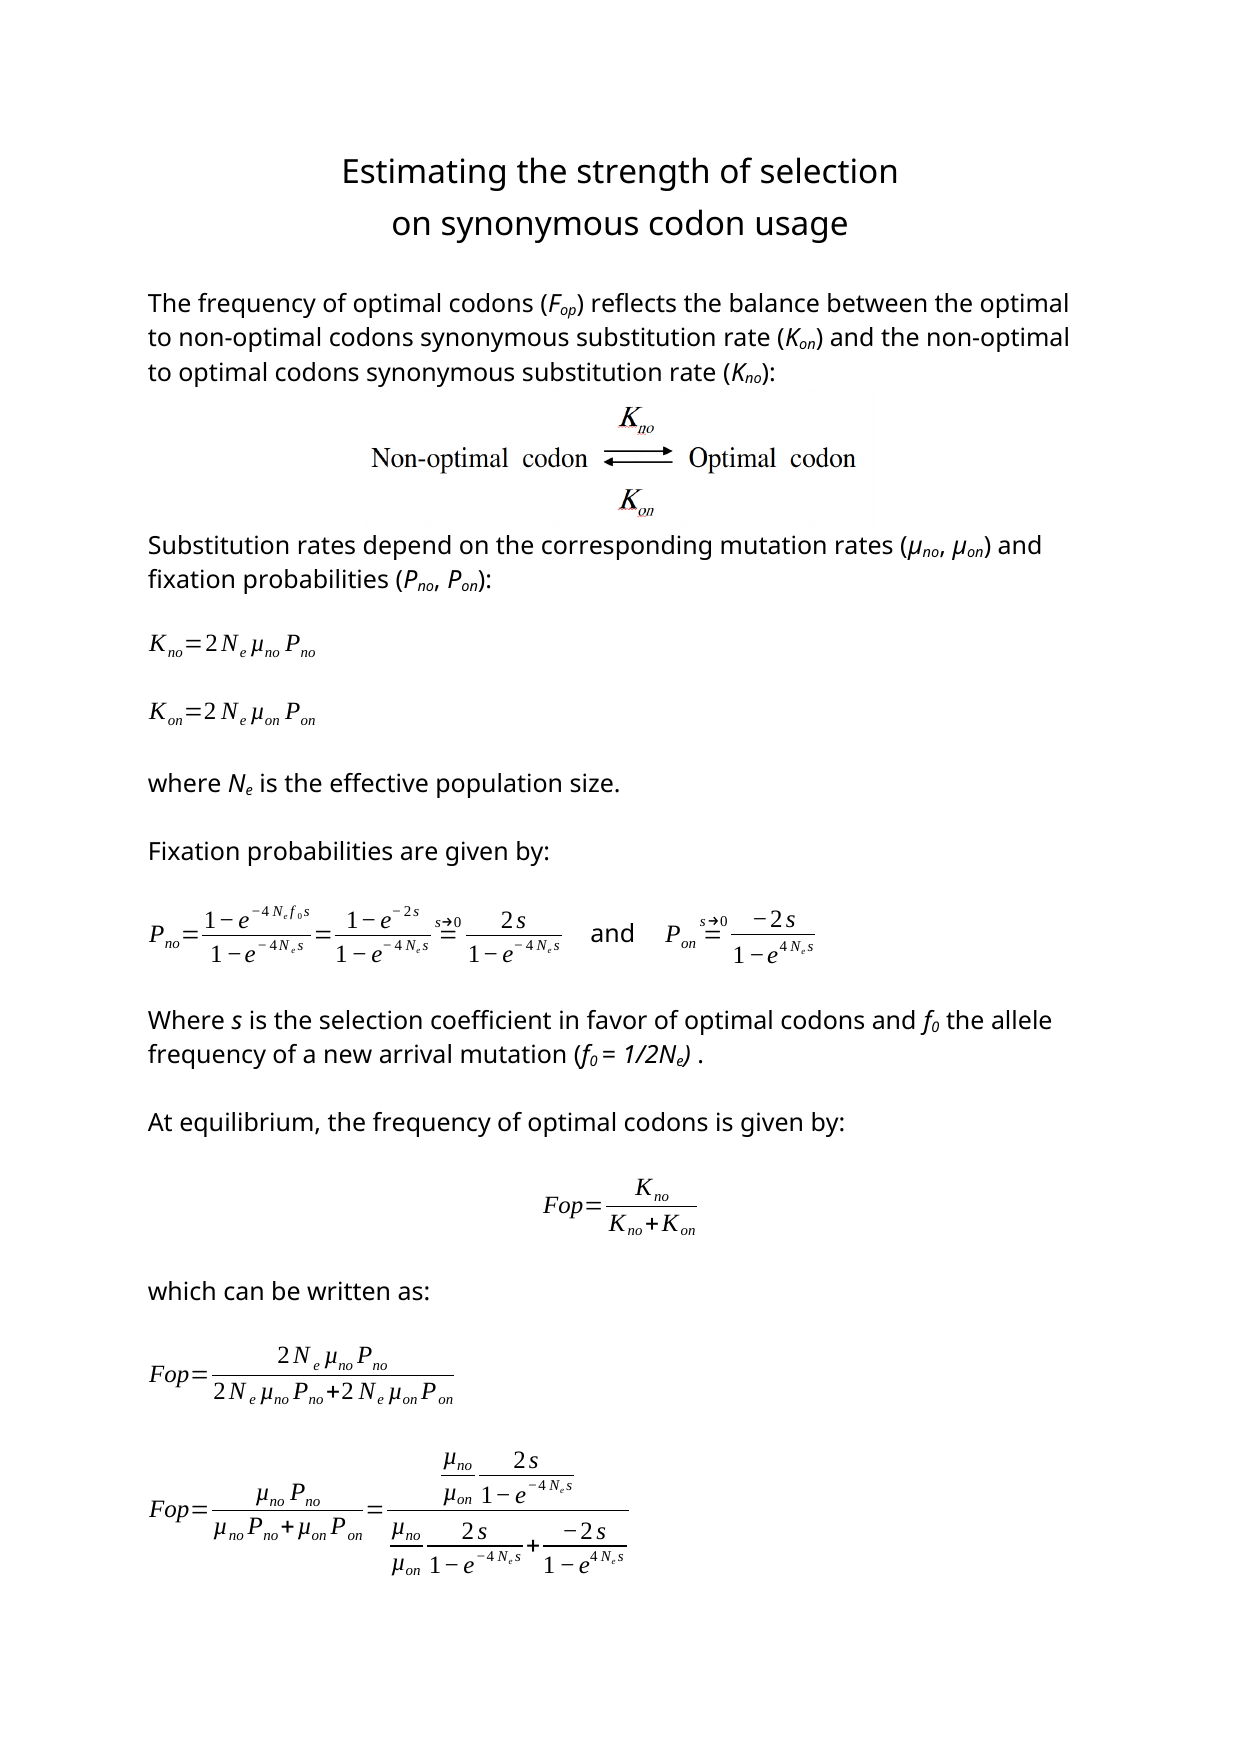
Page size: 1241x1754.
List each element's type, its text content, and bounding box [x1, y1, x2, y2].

picture [364, 388, 876, 528]
text At equilibrium, the frequency of optimal codons is given by: [148, 1105, 1093, 1139]
text and [148, 902, 1093, 969]
text which can be written as: [148, 1274, 1093, 1308]
text Substitution rates depend on the corresponding mutation rates (µno, µon) and fixation probabilities (Pno, Pon): [148, 388, 1093, 595]
text The frequency of optimal codons (Fop) reflects the balance between the optimal to non-optimal codons synonymous substitution rate (Kon) and the non-optimal to optimal codons synonymous substitution rate (Kno): [148, 286, 1093, 388]
subtitle Estimating the strength of selection [148, 148, 1093, 193]
text where Ne is the effective population size. [148, 766, 1093, 800]
text Fixation probabilities are given by: [148, 834, 1093, 868]
text Where s is the selection coefficient in favor of optimal codons and f0 the allele frequency of a new arrival mutation (f0 = 1/2Ne) . [148, 1003, 1093, 1071]
subtitle on synonymous codon usage [148, 200, 1093, 245]
